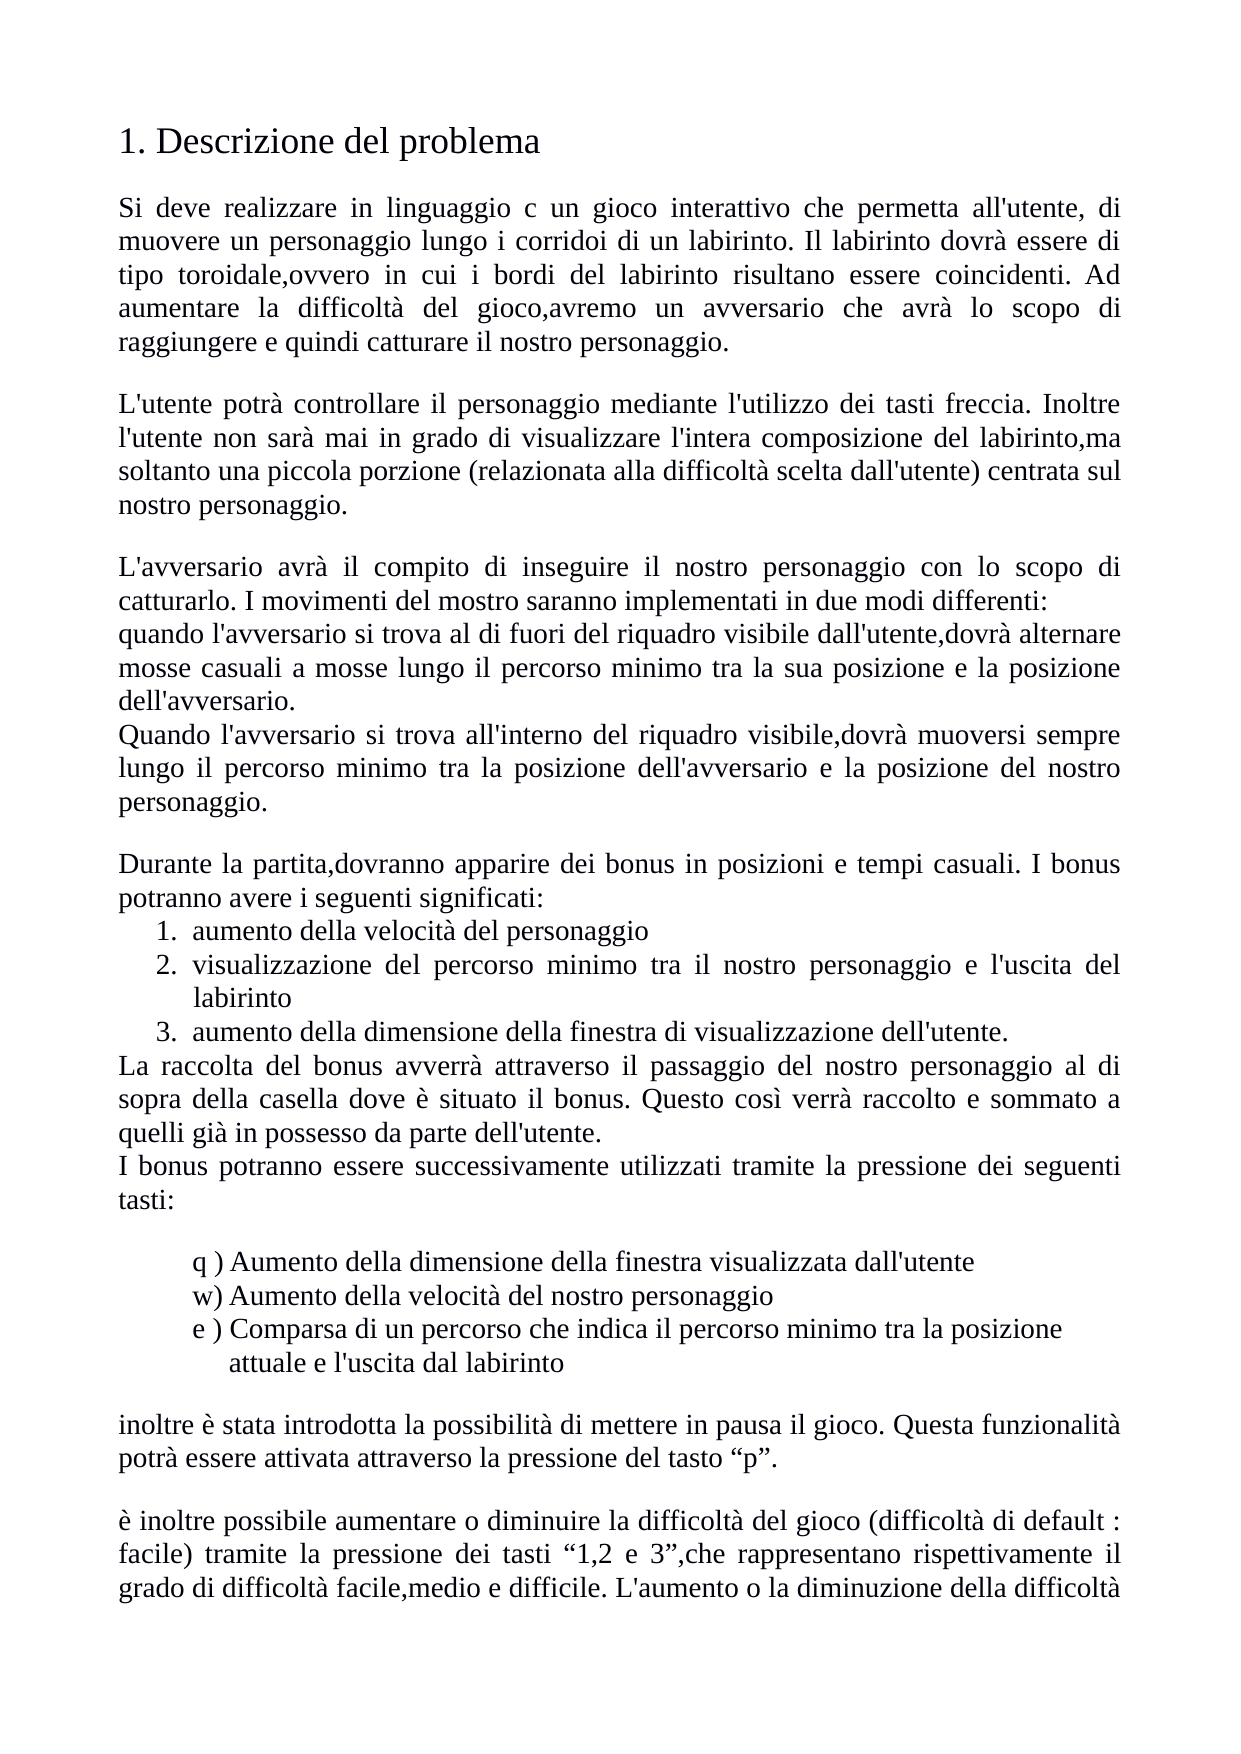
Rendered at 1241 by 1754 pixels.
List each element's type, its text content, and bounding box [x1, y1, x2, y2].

text è inoltre possibile aumentare o diminuire la difficoltà del gioco (difficoltà di default : facile) tramite la pressione dei tasti “1,2 e 3”,che rappresentano rispettivamente il grado di difficoltà facile,medio e difficile. L'aumento o la diminuzione della difficoltà [118, 1503, 1122, 1603]
text Quando l'avversario si trova all'interno del riquadro visibile,dovrà muoversi sempre lungo il percorso minimo tra la posizione dell'avversario e la posizione del nostro personaggio. [118, 717, 1122, 818]
text q ) Aumento della dimensione della finestra visualizzata dall'utente [118, 1244, 1122, 1278]
text L'avversario avrà il compito di inseguire il nostro personaggio con lo scopo di catturarlo. I movimenti del mostro saranno implementati in due modi differenti: [118, 549, 1122, 616]
text w) Aumento della velocità del nostro personaggio [118, 1278, 1122, 1311]
text inoltre è stata introdotta la possibilità di mettere in pausa il gioco. Questa funzionalità potrà essere attivata attraverso la pressione del tasto “p”. [118, 1407, 1122, 1474]
text e ) Comparsa di un percorso che indica il percorso minimo tra la posizione attuale e l'uscita dal labirinto [118, 1311, 1122, 1378]
text 1. Descrizione del problema [118, 118, 1122, 161]
list visualizzazione del percorso minimo tra il nostro personaggio e l'uscita del labirinto [156, 947, 1122, 1014]
text quando l'avversario si trova al di fuori del riquadro visibile dall'utente,dovrà alternare mosse casuali a mosse lungo il percorso minimo tra la sua posizione e la posizione dell'avversario. [118, 616, 1122, 717]
text Si deve realizzare in linguaggio c un gioco interattivo che permetta all'utente, di muovere un personaggio lungo i corridoi di un labirinto. Il labirinto dovrà essere di tipo toroidale,ovvero in cui i bordi del labirinto risultano essere coincidenti. Ad aumentare la difficoltà del gioco,avremo un avversario che avrà lo scopo di raggiungere e quindi catturare il nostro personaggio. [118, 190, 1122, 358]
text L'utente potrà controllare il personaggio mediante l'utilizzo dei tasti freccia. Inoltre l'utente non sarà mai in grado di visualizzare l'intera composizione del labirinto,ma soltanto una piccola porzione (relazionata alla difficoltà scelta dall'utente) centrata sul nostro personaggio. [118, 386, 1122, 521]
text La raccolta del bonus avverrà attraverso il passaggio del nostro personaggio al di sopra della casella dove è situato il bonus. Questo così verrà raccolto e sommato a quelli già in possesso da parte dell'utente. [118, 1048, 1122, 1148]
list aumento della velocità del personaggio [156, 913, 1122, 947]
text I bonus potranno essere successivamente utilizzati tramite la pressione dei seguenti tasti: [118, 1148, 1122, 1215]
list aumento della dimensione della finestra di visualizzazione dell'utente. [156, 1014, 1122, 1048]
text Durante la partita,dovranno apparire dei bonus in posizioni e tempi casuali. I bonus potranno avere i seguenti significati: [118, 846, 1122, 913]
